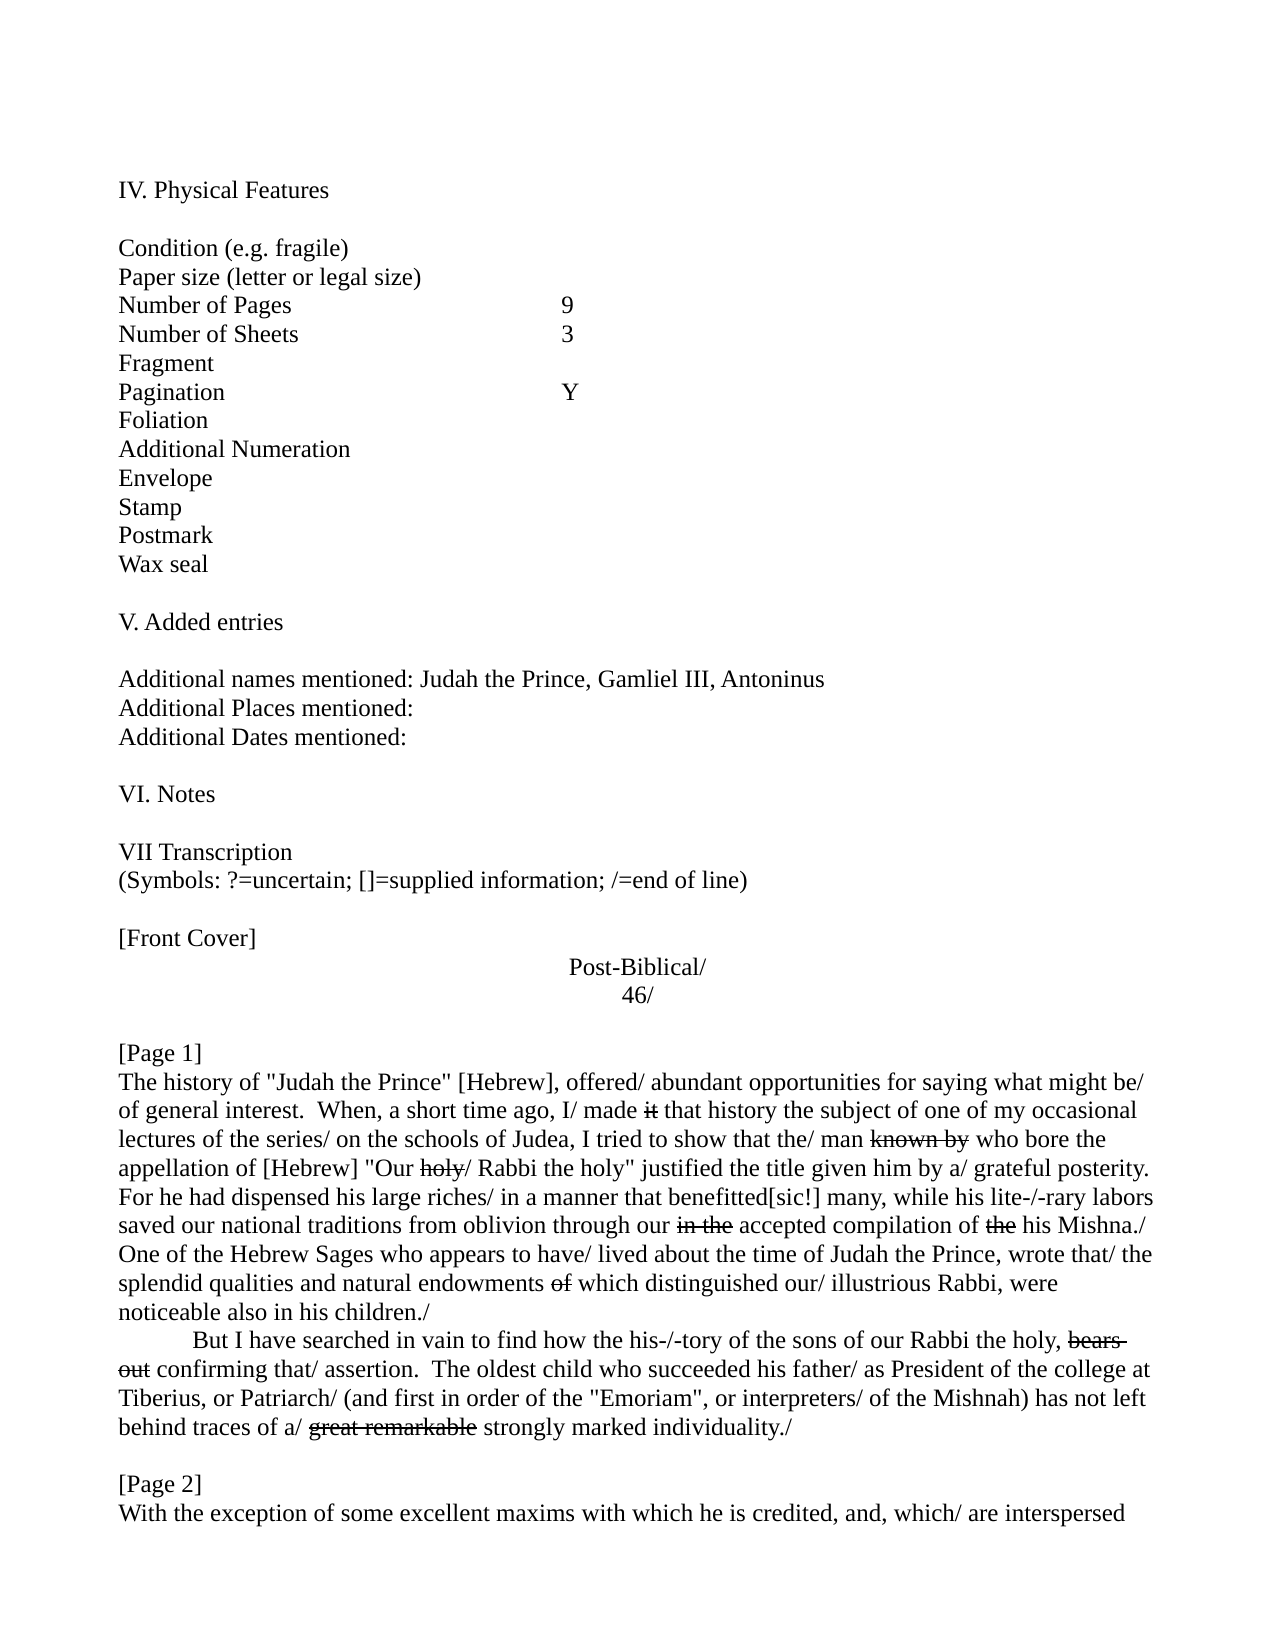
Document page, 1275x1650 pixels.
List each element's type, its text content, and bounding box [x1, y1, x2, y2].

text Additional names mentioned: Judah the Prince, Gamliel III, Antoninus [118, 664, 1157, 693]
text Fragment [118, 348, 1157, 377]
text Envelope [118, 463, 1157, 492]
text With the exception of some excellent maxims with which he is credited, and, which/ are interspersed [118, 1498, 1157, 1527]
text [Page 1] [118, 1038, 1157, 1067]
text Post-Biblical/ [118, 952, 1157, 981]
text Foliation [118, 406, 1157, 434]
text Additional Dates mentioned: [118, 722, 1157, 751]
text Additional Numeration [118, 434, 1157, 463]
text VII Transcription [118, 837, 1157, 866]
text Stamp [118, 492, 1157, 521]
text Pagination Y [118, 377, 1157, 406]
text [Page 2] [118, 1469, 1157, 1498]
text Condition (e.g. fragile) [118, 233, 1157, 262]
text Number of Pages 9 [118, 291, 1157, 319]
text IV. Physical Features [118, 176, 1157, 204]
text [Front Cover] [118, 923, 1157, 952]
text Postma rk [118, 521, 1157, 549]
text (Symbols: ?=uncertain; []=supplied information; /=end of line) [118, 866, 1157, 894]
text 46/ [118, 981, 1157, 1009]
text Paper size (letter or legal size) [118, 262, 1157, 291]
text Additional Places mentioned: [118, 693, 1157, 722]
text But I have searched in vain to find how the his-/-tory of the sons of our Rabbi the holy, bears out confirming that/ assertion. The oldest child who succeeded his father/ as President of the college at Tiberius, or Patriarch/ (and first in order of the "Emoriam", or interpreters/ of the Mishnah) has not left behind traces of a/ great remarkable strongly marked individuality./ [118, 1326, 1157, 1441]
text Number of Sheets 3 [118, 319, 1157, 348]
text Wax seal [118, 549, 1157, 578]
text The history of "Judah the Prince" [Hebrew], offered/ abundant opportunities for saying what might be/ of general interest. When, a short time ago, I/ made it that history the subject of one of my occasional lectures of the series/ on the schools of Judea, I tried to show that the/ man known by who bore the appellation of [Hebrew] "Our holy/ Rabbi the holy" justified the title given him by a/ grateful posterity. For he had dispensed his large riches/ in a manner that benefitted[sic!] many, while his lite-/-rary labors saved our national traditions from oblivion through our in the accepted compilation of the his Mishna./ One of the Hebrew Sages who appears to have/ lived about the time of Judah the Prince, wrote that/ the splendid qualities and natural endowments of which distinguished our/ illustrious Rabbi, were noticeable also in his children./ [118, 1067, 1157, 1326]
text VI. Notes [118, 779, 1157, 808]
text V. Added entries [118, 607, 1157, 636]
